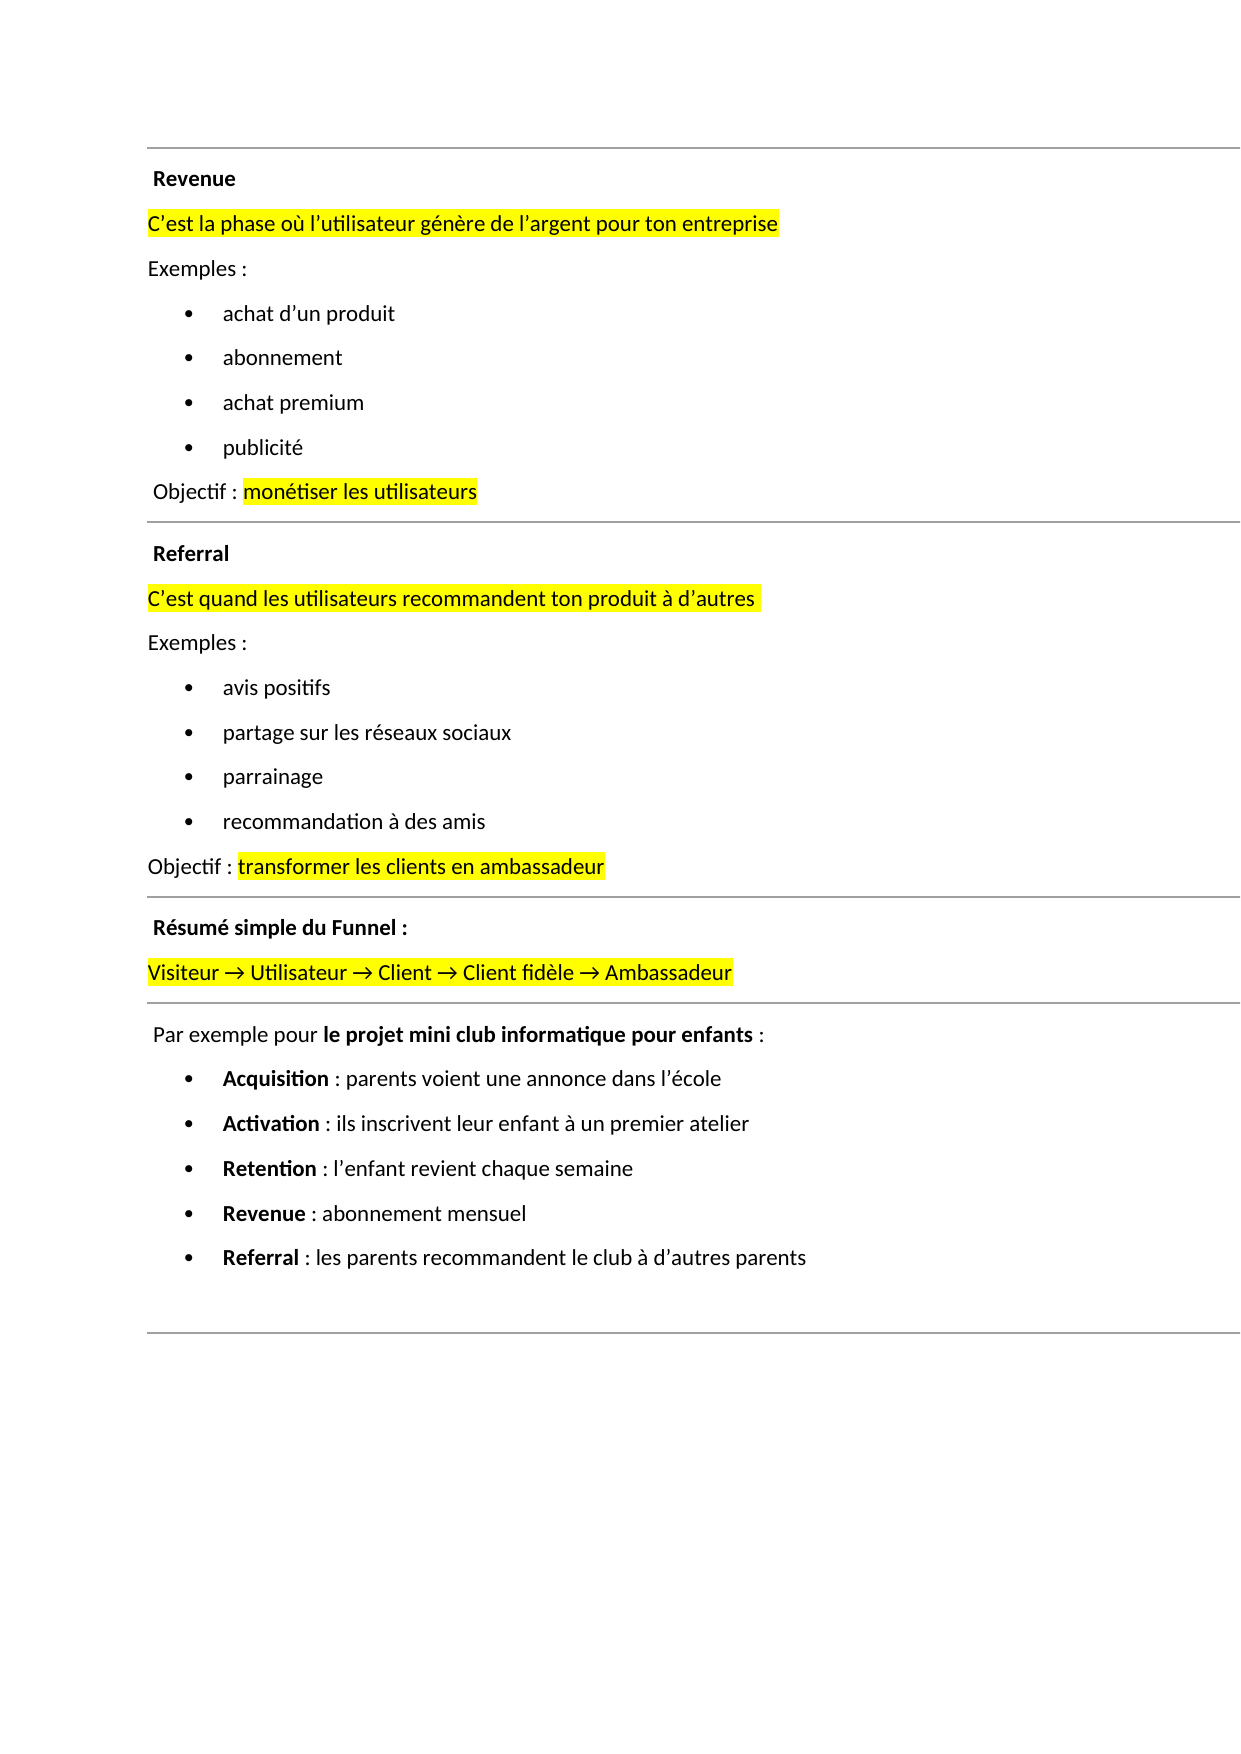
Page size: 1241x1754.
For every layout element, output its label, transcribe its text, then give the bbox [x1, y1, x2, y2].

text C’est la phase où l’utilisateur génère de l’argent pour ton entreprise [148, 209, 1093, 237]
text Objectif : transformer les clients en ambassadeur [148, 852, 1093, 880]
text Referral [148, 539, 1093, 567]
text Exemples : [148, 628, 1093, 656]
list Acquisition : parents voient une annonce dans l’école [185, 1064, 1093, 1093]
list achat d’un produit [185, 299, 1093, 327]
list Activation : ils inscrivent leur enfant à un premier atelier [185, 1109, 1093, 1137]
list publicité [185, 433, 1093, 461]
text C’est quand les utilisateurs recommandent ton produit à d’autres [148, 584, 1093, 612]
list abonnement [185, 343, 1093, 371]
list achat premium [185, 388, 1093, 416]
list parrainage [185, 762, 1093, 791]
text Visiteur → Utilisateur → Client → Client fidèle → Ambassadeur [148, 958, 1093, 986]
text Objectif : monétiser les utilisateurs [148, 477, 1093, 505]
list recommandation à des amis [185, 807, 1093, 835]
list Referral : les parents recommandent le club à d’autres parents [185, 1243, 1093, 1271]
text Exemples : [148, 254, 1093, 282]
text Revenue [148, 164, 1093, 193]
list Retention : l’enfant revient chaque semaine [185, 1154, 1093, 1182]
list avis positifs [185, 673, 1093, 701]
text Résumé simple du Funnel : [148, 913, 1093, 942]
list partage sur les réseaux sociaux [185, 718, 1093, 746]
text Par exemple pour le projet mini club informatique pour enfants : [148, 1020, 1093, 1048]
list Revenue : abonnement mensuel [185, 1199, 1093, 1227]
